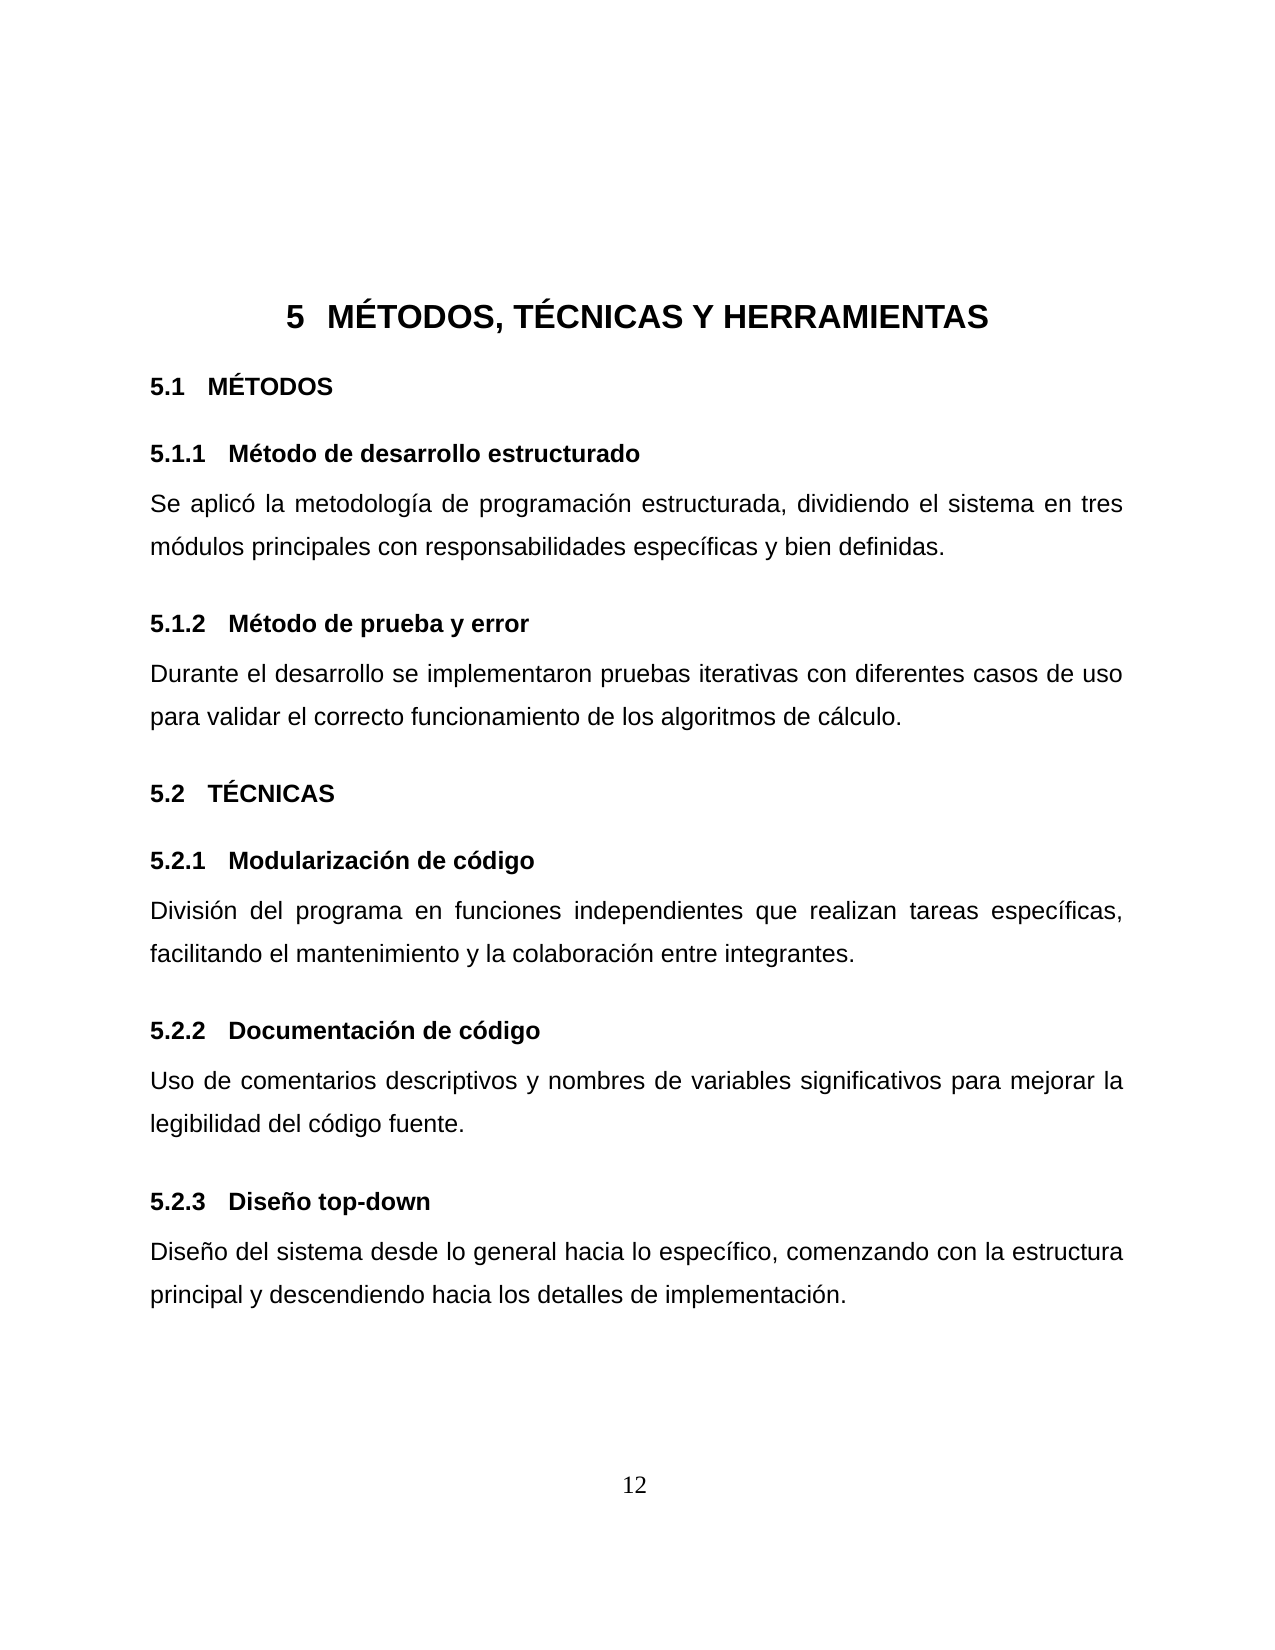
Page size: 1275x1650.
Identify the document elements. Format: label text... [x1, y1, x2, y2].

subtitle TÉCNICAS [150, 779, 1125, 808]
text Se aplicó la metodología de programación estructurada, dividiendo el sistema en tres módulos principales con responsabilidades específicas y bien definidas. [150, 489, 1125, 561]
text Durante el desarrollo se implementaron pruebas iterativas con diferentes casos de uso para validar el correcto funcionamiento de los algoritmos de cálculo. [150, 659, 1125, 731]
subtitle MÉTODOS [150, 372, 1125, 401]
text División del programa en funciones independientes que realizan tareas específicas, facilitando el mantenimiento y la colaboración entre integrantes. [150, 896, 1125, 968]
text Uso de comentarios descriptivos y nombres de variables significativos para mejorar la legibilidad del código fuente. [150, 1066, 1125, 1138]
subtitle Método de desarrollo estructurado [150, 439, 1125, 467]
subtitle Modularización de código [150, 846, 1125, 874]
subtitle Método de prueba y error [150, 609, 1125, 638]
subtitle Documentación de código [150, 1016, 1125, 1045]
subtitle Diseño top-down [150, 1187, 1125, 1215]
text Diseño del sistema desde lo general hacia lo específico, comenzando con la estructura principal y descendiendo hacia los detalles de implementación. [150, 1237, 1125, 1309]
subtitle MÉTODOS, TÉCNICAS Y HERRAMIENTAS [150, 297, 1125, 335]
